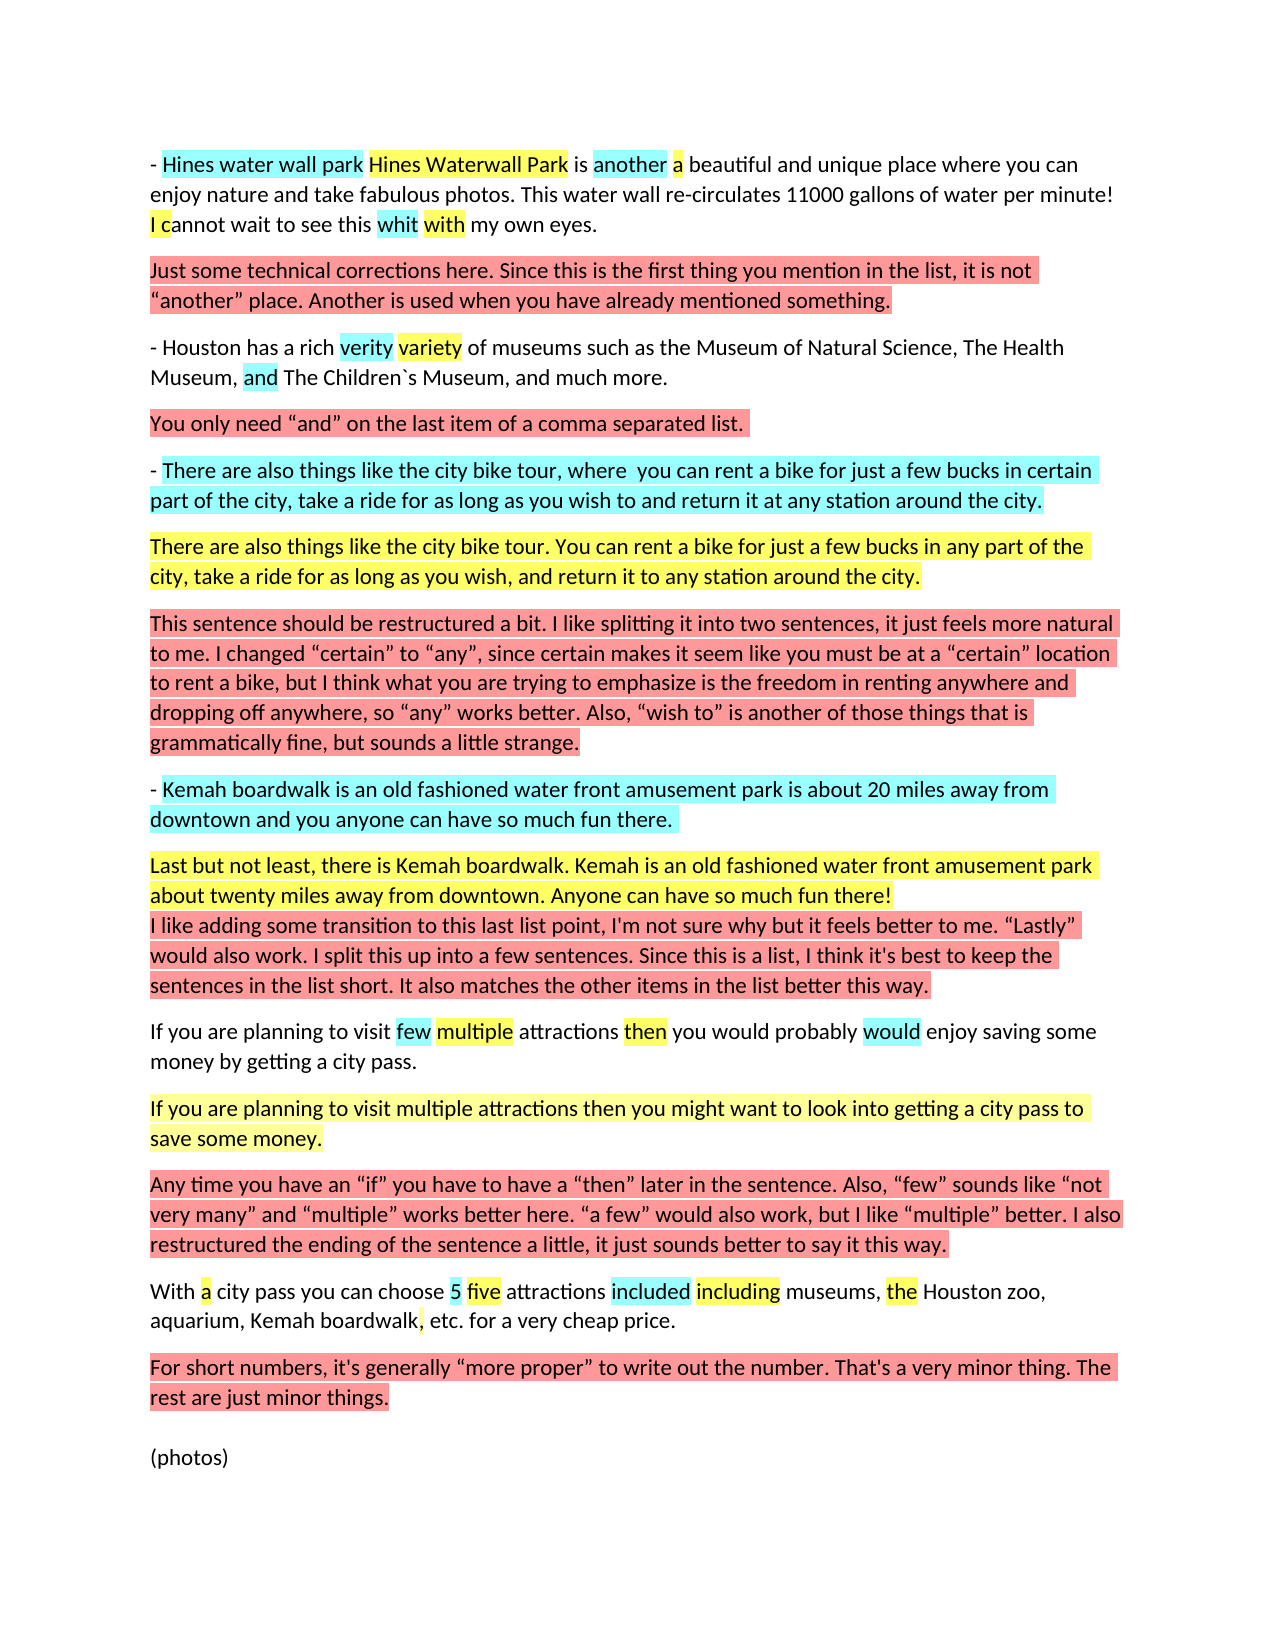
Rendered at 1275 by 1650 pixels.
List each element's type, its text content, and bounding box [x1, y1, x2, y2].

text With a city pass you can choose 5 five attractions included including museums, the Houston zoo, aquarium, Kemah boardwalk, etc. for a very cheap price. [150, 1277, 1125, 1335]
text - Kemah boardwalk is an old fashioned water front amusement park is about 20 miles away from downtown and you anyone can have so much fun there. [150, 775, 1125, 833]
text - There are also things like the city bike tour, where you can rent a bike for just a few bucks in certain part of the city, take a ride for as long as you wish to and return it at any station around the city. [150, 456, 1125, 514]
text This sentence should be restructured a bit. I like splitting it into two sentences, it just feels more natural to me. I changed “certain” to “any”, since certain makes it seem like you must be at a “certain” location to rent a bike, but I think what you are trying to emphasize is the freedom in renting anywhere and dropping off anywhere, so “any” works better. Also, “wish to” is another of those things that is grammatically fine, but sounds a little strange. [150, 609, 1125, 756]
text If you are planning to visit few multiple attractions then you would probably would enjoy saving some money by getting a city pass. [150, 1017, 1125, 1075]
text You only need “and” on the last item of a comma separated list. [150, 409, 1125, 437]
text Just some technical corrections here. Since this is the first thing you mention in the list, it is not “another” place. Another is used when you have already mentioned something. [150, 256, 1125, 314]
text Last but not least, there is Kemah boardwalk. Kemah is an old fashioned water front amusement park about twenty miles away from downtown. Anyone can have so much fun there! I like adding some transition to this last list point, I'm not sure why but it feels better to me. “Lastly” would also work. I split this up into a few sentences. Since this is a list, I think it's best to keep the sentences in the list short. It also matches the other items in the list better this way. [150, 851, 1125, 999]
text There are also things like the city bike tour. You can rent a bike for just a few bucks in any part of the city, take a ride for as long as you wish, and return it to any station around the city. [150, 532, 1125, 590]
text If you are planning to visit multiple attractions then you might want to look into getting a city pass to save some money. [150, 1094, 1125, 1152]
text For short numbers, it's generally “more proper” to write out the number. That's a very minor thing. The rest are just minor things. (photos) [150, 1353, 1125, 1471]
text - Houston has a rich verity variety of museums such as the Museum of Natural Science, The Health Museum, and The Children`s Museum, and much more. [150, 333, 1125, 391]
text Any time you have an “if” you have to have a “then” later in the sentence. Also, “few” sounds like “not very many” and “multiple” works better here. “a few” would also work, but I like “multiple” better. I also restructured the ending of the sentence a little, it just sounds better to say it this way. [150, 1170, 1125, 1258]
text - Hines water wall park Hines Waterwall Park is another a beautiful and unique place where you can enjoy nature and take fabulous photos. This water wall re-circulates 11000 gallons of water per minute! I cannot wait to see this whit with my own eyes. [150, 150, 1125, 238]
